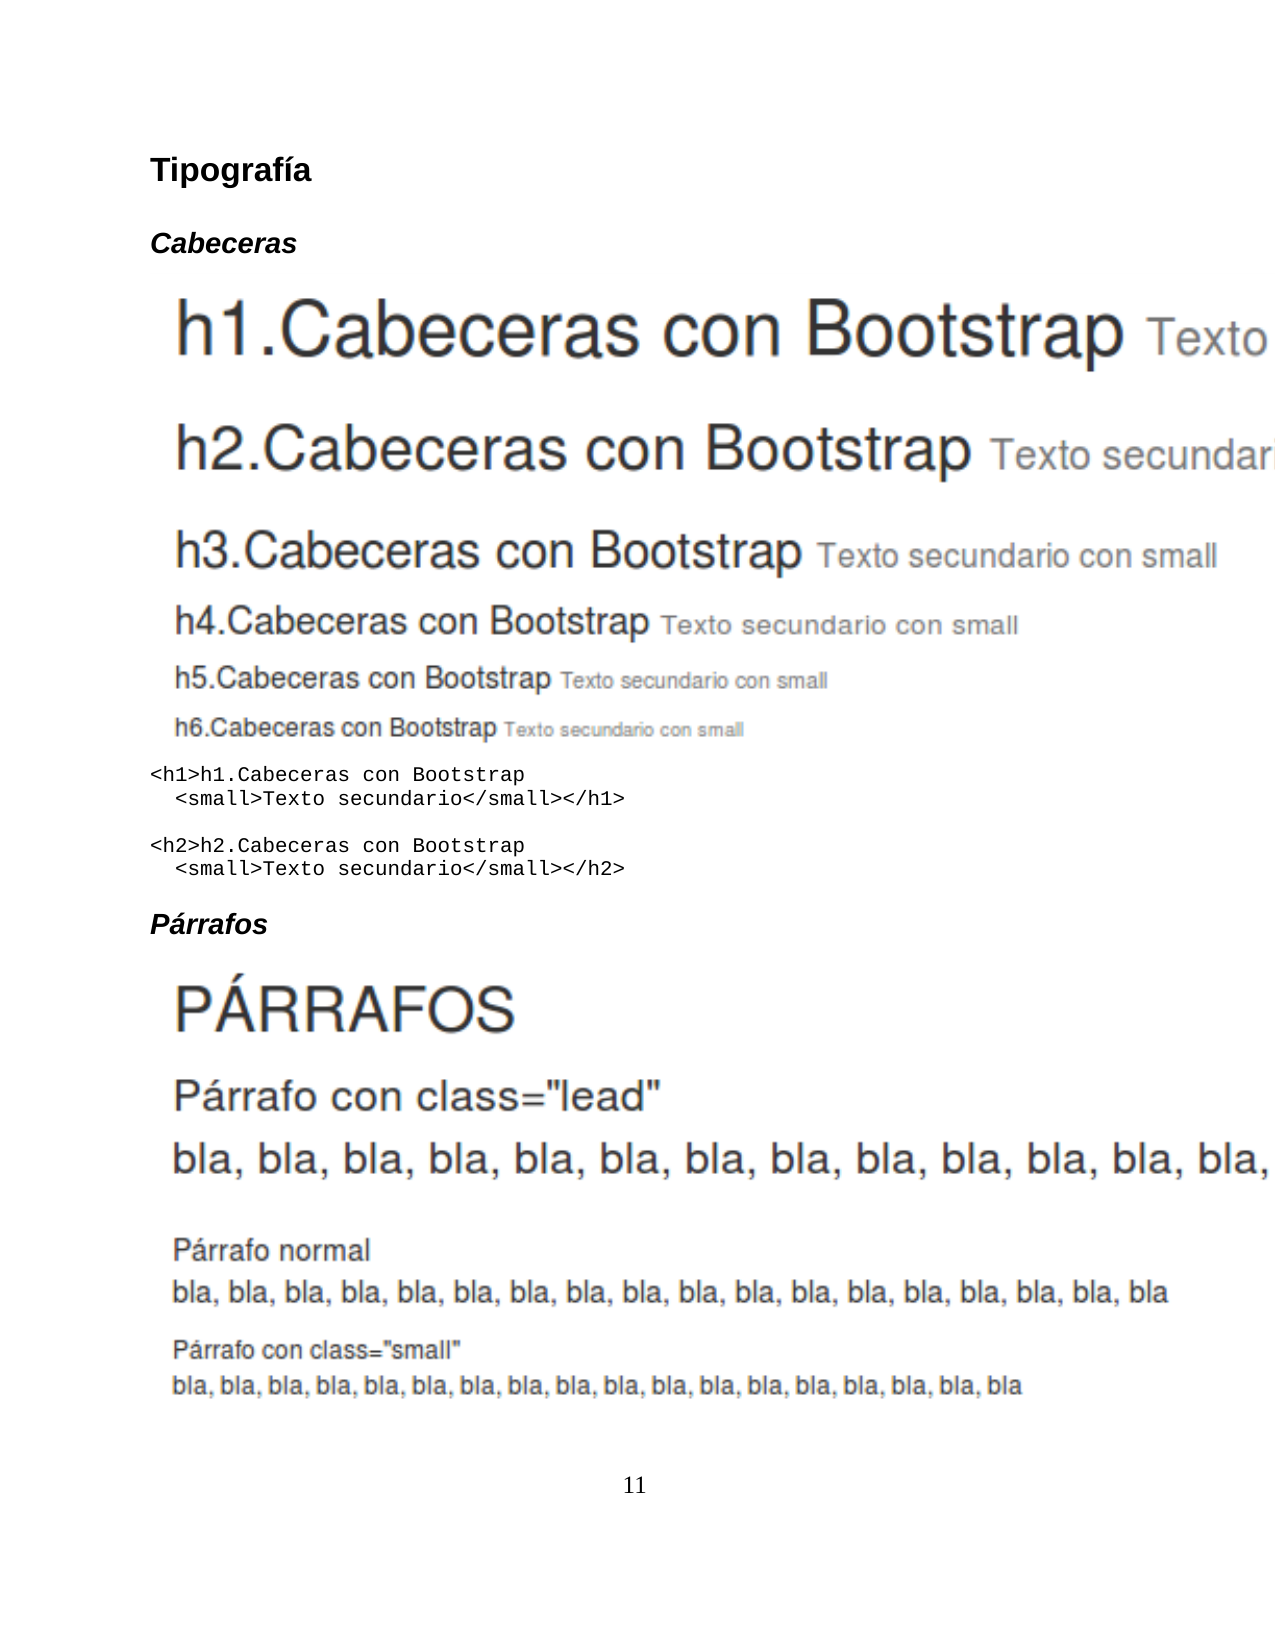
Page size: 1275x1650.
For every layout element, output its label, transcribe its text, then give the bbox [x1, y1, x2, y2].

picture [150, 953, 1275, 1424]
subtitle Tipografía [150, 150, 1125, 189]
text <small>Texto secundario</small></h2> [150, 858, 1125, 882]
text <h2>h2.Cabeceras con Bootstrap [150, 835, 1125, 858]
picture [150, 272, 1275, 764]
subtitle Párrafos [150, 907, 1125, 941]
text <h1>h1.Cabeceras con Bootstrap [150, 764, 1125, 787]
text <small>Texto secundario</small></h1> [150, 787, 1125, 811]
subtitle Cabeceras [150, 226, 1125, 260]
